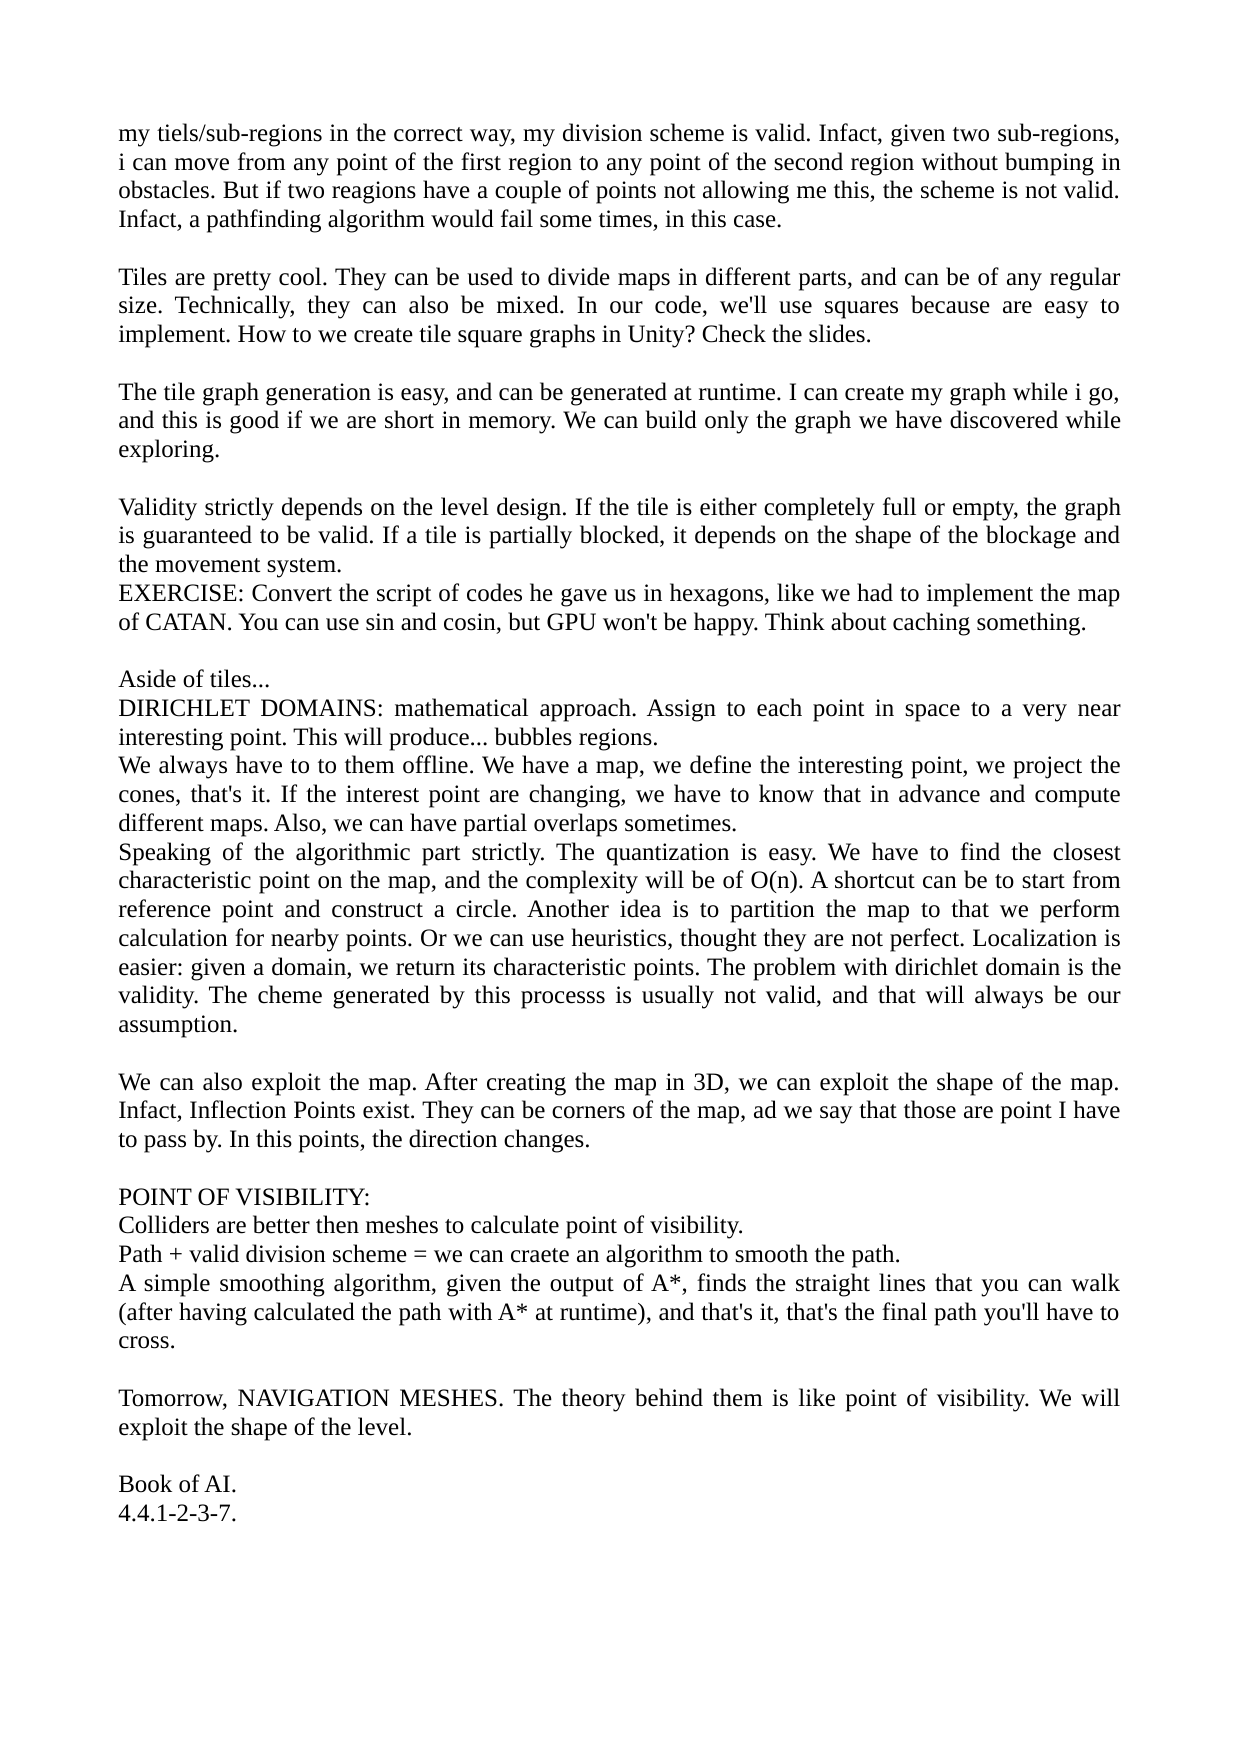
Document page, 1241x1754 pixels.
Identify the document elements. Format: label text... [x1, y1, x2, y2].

text We always have to to them offline. We have a map, we define the interesting point, we project the cones, that's it. If the interest point are changing, we have to know that in advance and compute different maps. Also, we can have partial overlaps sometimes. [118, 751, 1122, 837]
text A simple smoothing algorithm, given the output of A*, finds the straight lines that you can walk (after having calculated the path with A* at runtime), and that's it, that's the final path you'll have to cross. [118, 1268, 1122, 1354]
text 4.4.1-2-3-7. [118, 1498, 1122, 1527]
text The tile graph generation is easy, and can be generated at runtime. I can create my graph while i go, and this is good if we are short in memory. We can build only the graph we have discovered while exploring. [118, 377, 1122, 463]
text DIRICHLET DOMAINS: mathematical approach. Assign to each point in space to a very near interesting point. This will produce... bubbles regions. [118, 693, 1122, 751]
text Book of AI. [118, 1469, 1122, 1498]
text Tiles are pretty cool. They can be used to divide maps in different parts, and can be of any regular size. Technically, they can also be mixed. In our code, we'll use squares because are easy to implement. How to we create tile square graphs in Unity? Check the slides. [118, 262, 1122, 348]
text We can also exploit the map. After creating the map in 3D, we can exploit the shape of the map. Infact, Inflection Points exist. They can be corners of the map, ad we say that those are point I have to pass by. In this points, the direction changes. [118, 1067, 1122, 1153]
text Path + valid division scheme = we can craete an algorithm to smooth the path. [118, 1239, 1122, 1268]
text POINT OF VISIBILITY: [118, 1182, 1122, 1211]
text EXERCISE: Convert the script of codes he gave us in hexagons, like we had to implement the map of CATAN. You can use sin and cosin, but GPU won't be happy. Think about caching something. [118, 578, 1122, 636]
text Speaking of the algorithmic part strictly. The quantization is easy. We have to find the closest characteristic point on the map, and the complexity will be of O(n). A shortcut can be to start from reference point and construct a circle. Another idea is to partition the map to that we perform calculation for nearby points. Or we can use heuristics, thought they are not perfect. Localization is easier: given a domain, we return its characteristic points. The problem with dirichlet domain is the validity. The cheme generated by this processs is usually not valid, and that will always be our assumption. [118, 837, 1122, 1038]
text Aside of tiles... [118, 664, 1122, 693]
text Tomorrow, NAVIGATION MESHES. The theory behind them is like point of visibility. We will exploit the shape of the level. [118, 1383, 1122, 1441]
text Colliders are better then meshes to calculate point of visibility. [118, 1211, 1122, 1239]
text Validity strictly depends on the level design. If the tile is either completely full or empty, the graph is guaranteed to be valid. If a tile is partially blocked, it depends on the shape of the blockage and the movement system. [118, 492, 1122, 578]
text my tiels/sub-regions in the correct way, my division scheme is valid. Infact, given two sub-regions, i can move from any point of the first region to any point of the second region without bumping in obstacles. But if two reagions have a couple of points not allowing me this, the scheme is not valid. Infact, a pathfinding algorithm would fail some times, in this case. [118, 118, 1122, 233]
